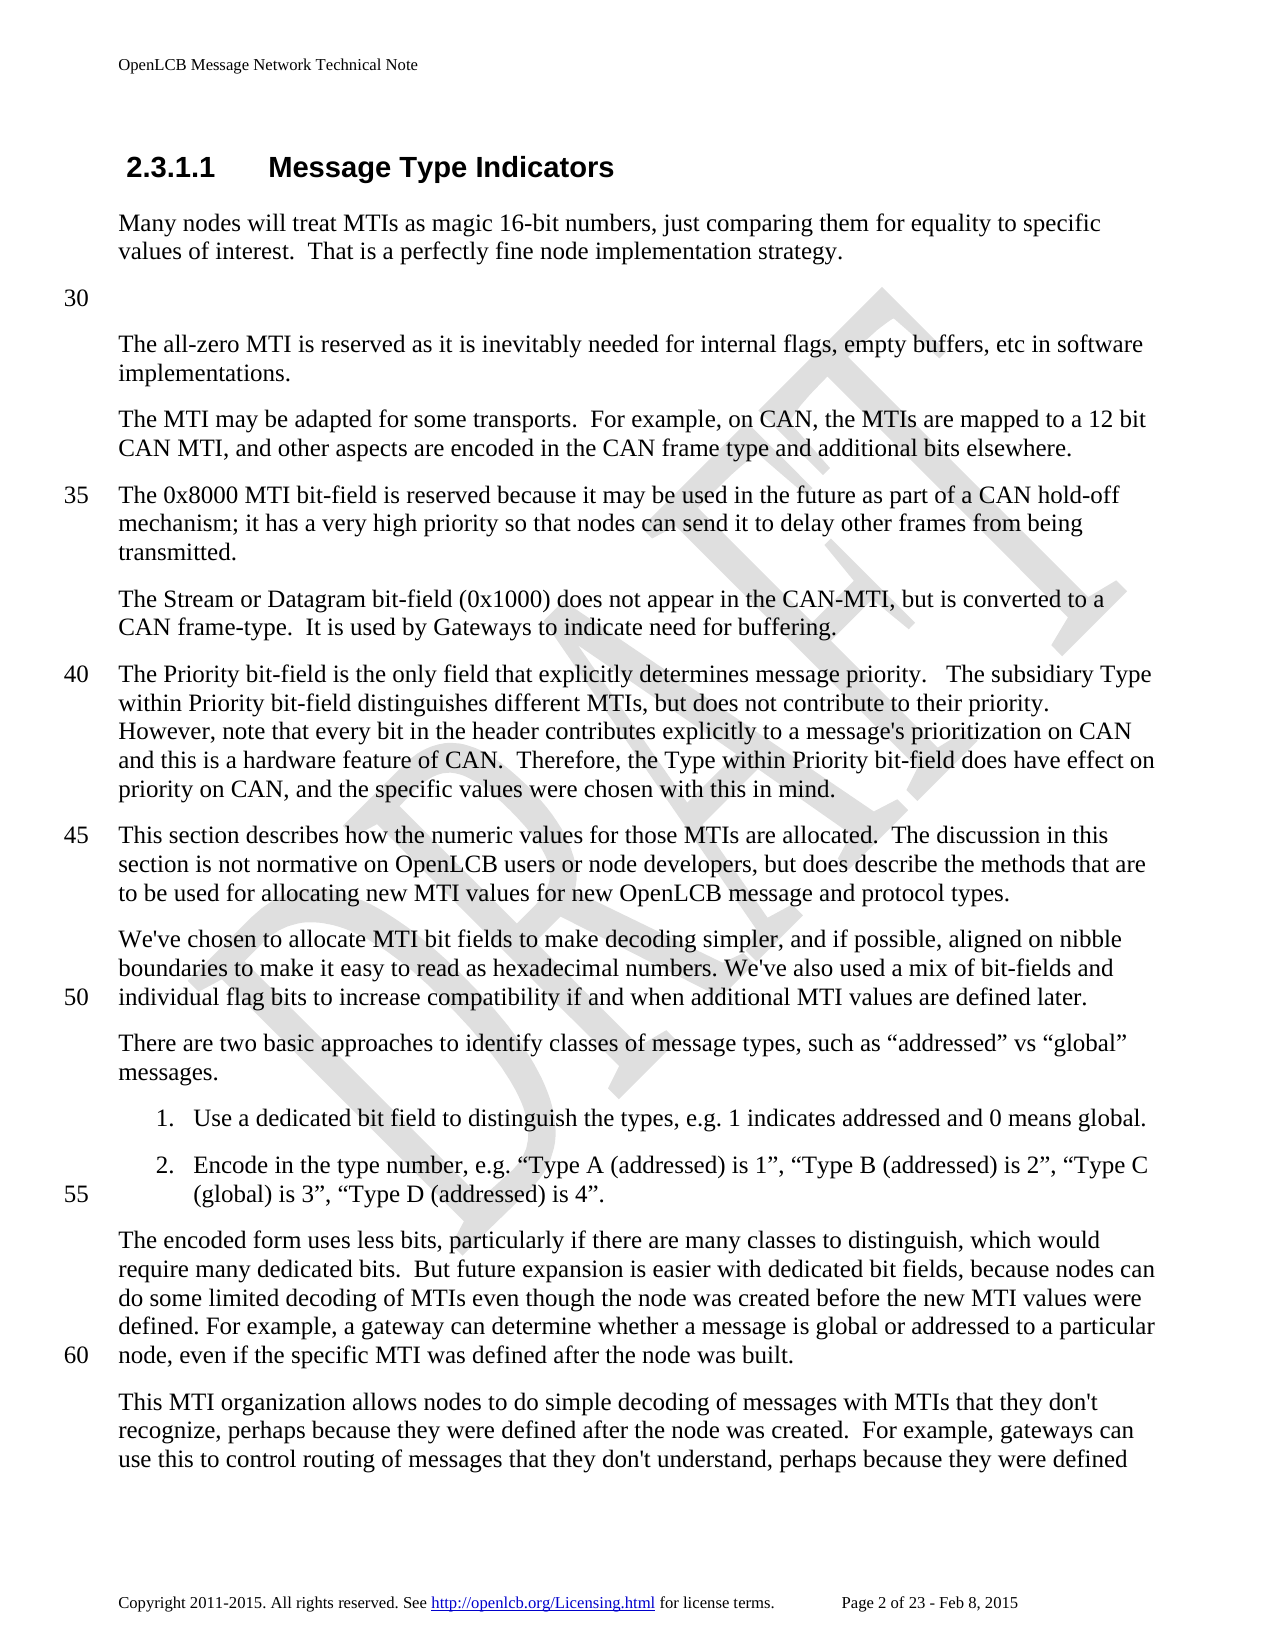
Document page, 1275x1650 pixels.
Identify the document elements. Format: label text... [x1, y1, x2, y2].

text The Stream or Datagram bit-field (0x1000) does not appear in the CAN-MTI, but is converted to a CAN frame-type. It is used by Gateways to indicate need for buffering. [1079, 584, 1157, 641]
text We've chosen to allocate MTI bit fields to make decoding simpler, and if possible, aligned on nibble boundaries to make it easy to read as hexadecimal numbers. We've also used a mix of bit-fields and individual flag bits to increase compatibility if and when additional MTI values are defined later. [537, 924, 1157, 1011]
text The 0x8000 MTI bit-field is reserved because it may be used in the future as part of a CAN hold-off mechanism; it has a very high priority so that nodes can send it to delay other frames from being transmitted. [699, 480, 1015, 566]
text The MTI may be adapted for some transports. For example, on CAN, the MTIs are mapped to a 12 bit CAN MTI, and other aspects are encoded in the CAN frame type and additional bits elsewhere. [791, 404, 911, 462]
text The Priority bit-field is the only field that explicitly determines message priority. The subsidiary Type within Priority bit-field distinguishes different MTIs, but does not contribute to their priority. However, note that every bit in the header contributes explicitly to a message's prioritization on CAN and this is a hardware feature of CAN. Therefore, the Type within Priority bit-field does have effect on priority on CAN, and the specific values were chosen with this in mind. [589, 659, 735, 801]
list Encode in the type number, e.g. “Type A (addressed) is 1”, “Type B (addressed) is 2”, “Type C (global) is 3”, “Type D (addressed) is 4”. [514, 1150, 1157, 1207]
text There are two basic approaches to identify classes of message types, such as “addressed” vs “global” messages. [623, 1028, 1157, 1086]
text There are two basic approaches to identify classes of message types, such as “addressed” vs “global” messages. [313, 1028, 512, 1086]
text The all-zero MTI is reserved as it is inevitably needed for internal flags, empty buffers, etc in software implementations. [849, 329, 1157, 387]
text This section describes how the numeric values for those MTIs are allocated. The discussion in this section is not normative on OpenLCB users or node developers, but does describe the methods that are to be used for allocating new MTI values for new OpenLCB message and protocol types. [118, 820, 458, 907]
text This section describes how the numeric values for those MTIs are allocated. The discussion in this section is not normative on OpenLCB users or node developers, but does describe the methods that are to be used for allocating new MTI values for new OpenLCB message and protocol types. [704, 820, 1157, 907]
text The Priority bit-field is the only field that explicitly determines message priority. The subsidiary Type within Priority bit-field distinguishes different MTIs, but does not contribute to their priority. However, note that every bit in the header contributes explicitly to a message's prioritization on CAN and this is a hardware feature of CAN. Therefore, the Type within Priority bit-field does have effect on priority on CAN, and the specific values were chosen with this in mind. [651, 659, 1157, 803]
text We've chosen to allocate MTI bit fields to make decoding simpler, and if possible, aligned on nibble boundaries to make it easy to read as hexadecimal numbers. We've also used a mix of bit-fields and individual flag bits to increase compatibility if and when additional MTI values are defined later. [405, 924, 562, 1011]
text The Priority bit-field is the only field that explicitly determines message priority. The subsidiary Type within Priority bit-field distinguishes different MTIs, but does not contribute to their priority. However, note that every bit in the header contributes explicitly to a message's prioritization on CAN and this is a hardware feature of CAN. Therefore, the Type within Priority bit-field does have effect on priority on CAN, and the specific values were chosen with this in mind. [118, 659, 668, 803]
text The MTI may be adapted for some transports. For example, on CAN, the MTIs are mapped to a 12 bit CAN MTI, and other aspects are encoded in the CAN frame type and additional bits elsewhere. [118, 404, 808, 462]
text The Stream or Datagram bit-field (0x1000) does not appear in the CAN-MTI, but is converted to a CAN frame-type. It is used by Gateways to indicate need for buffering. [118, 584, 789, 641]
text Many nodes will treat MTIs as magic 16-bit numbers, just comparing them for equality to specific values of interest. That is a perfectly fine node implementation strategy. [118, 208, 1157, 265]
list Encode in the type number, e.g. “Type A (addressed) is 1”, “Type B (addressed) is 2”, “Type C (global) is 3”, “Type D (addressed) is 4”. [156, 1150, 448, 1207]
list Encode in the type number, e.g. “Type A (addressed) is 1”, “Type B (addressed) is 2”, “Type C (global) is 3”, “Type D (addressed) is 4”. [435, 1150, 525, 1197]
list Use a dedicated bit field to distinguish the types, e.g. 1 indicates addressed and 0 means global. [156, 1103, 373, 1132]
list Use a dedicated bit field to distinguish the types, e.g. 1 indicates addressed and 0 means global. [388, 1103, 528, 1132]
text This section describes how the numeric values for those MTIs are allocated. The discussion in this section is not normative on OpenLCB users or node developers, but does describe the methods that are to be used for allocating new MTI values for new OpenLCB message and protocol types. [557, 820, 740, 907]
text The MTI may be adapted for some transports. For example, on CAN, the MTIs are mapped to a 12 bit CAN MTI, and other aspects are encoded in the CAN frame type and additional bits elsewhere. [897, 404, 1157, 462]
text There are two basic approaches to identify classes of message types, such as “addressed” vs “global” messages. [118, 1028, 327, 1086]
subtitle Message Type Indicators [118, 150, 1157, 183]
list Use a dedicated bit field to distinguish the types, e.g. 1 indicates addressed and 0 means global. [552, 1103, 1157, 1132]
text This section describes how the numeric values for those MTIs are allocated. The discussion in this section is not normative on OpenLCB users or node developers, but does describe the methods that are to be used for allocating new MTI values for new OpenLCB message and protocol types. [415, 820, 549, 907]
text We've chosen to allocate MTI bit fields to make decoding simpler, and if possible, aligned on nibble boundaries to make it easy to read as hexadecimal numbers. We've also used a mix of bit-fields and individual flag bits to increase compatibility if and when additional MTI values are defined later. [118, 924, 252, 1011]
text The Stream or Datagram bit-field (0x1000) does not appear in the CAN-MTI, but is converted to a CAN frame-type. It is used by Gateways to indicate need for buffering. [832, 584, 1067, 641]
text This MTI organization allows nodes to do simple decoding of messages with MTIs that they don't recognize, perhaps because they were defined after the node was created. For example, gateways can use this to control routing of messages that they don't understand, perhaps because they were defined [118, 1387, 1157, 1473]
text The all-zero MTI is reserved as it is inevitably needed for internal flags, empty buffers, etc in software implementations. [118, 329, 838, 387]
text The 0x8000 MTI bit-field is reserved because it may be used in the future as part of a CAN hold-off mechanism; it has a very high priority so that nodes can send it to delay other frames from being transmitted. [973, 480, 1157, 566]
text There are two basic approaches to identify classes of message types, such as “addressed” vs “global” messages. [511, 1028, 618, 1086]
text We've chosen to allocate MTI bit fields to make decoding simpler, and if possible, aligned on nibble boundaries to make it easy to read as hexadecimal numbers. We've also used a mix of bit-fields and individual flag bits to increase compatibility if and when additional MTI values are defined later. [246, 924, 453, 1011]
text The 0x8000 MTI bit-field is reserved because it may be used in the future as part of a CAN hold-off mechanism; it has a very high priority so that nodes can send it to delay other frames from being transmitted. [118, 480, 714, 566]
text The encoded form uses less bits, particularly if there are many classes to distinguish, which would require many dedicated bits. But future expansion is easier with dedicated bit fields, because nodes can do some limited decoding of MTIs even though the node was created before the new MTI values were defined. For example, a gateway can determine whether a message is global or addressed to a particular node, even if the specific MTI was defined after the node was built. [118, 1225, 1157, 1369]
